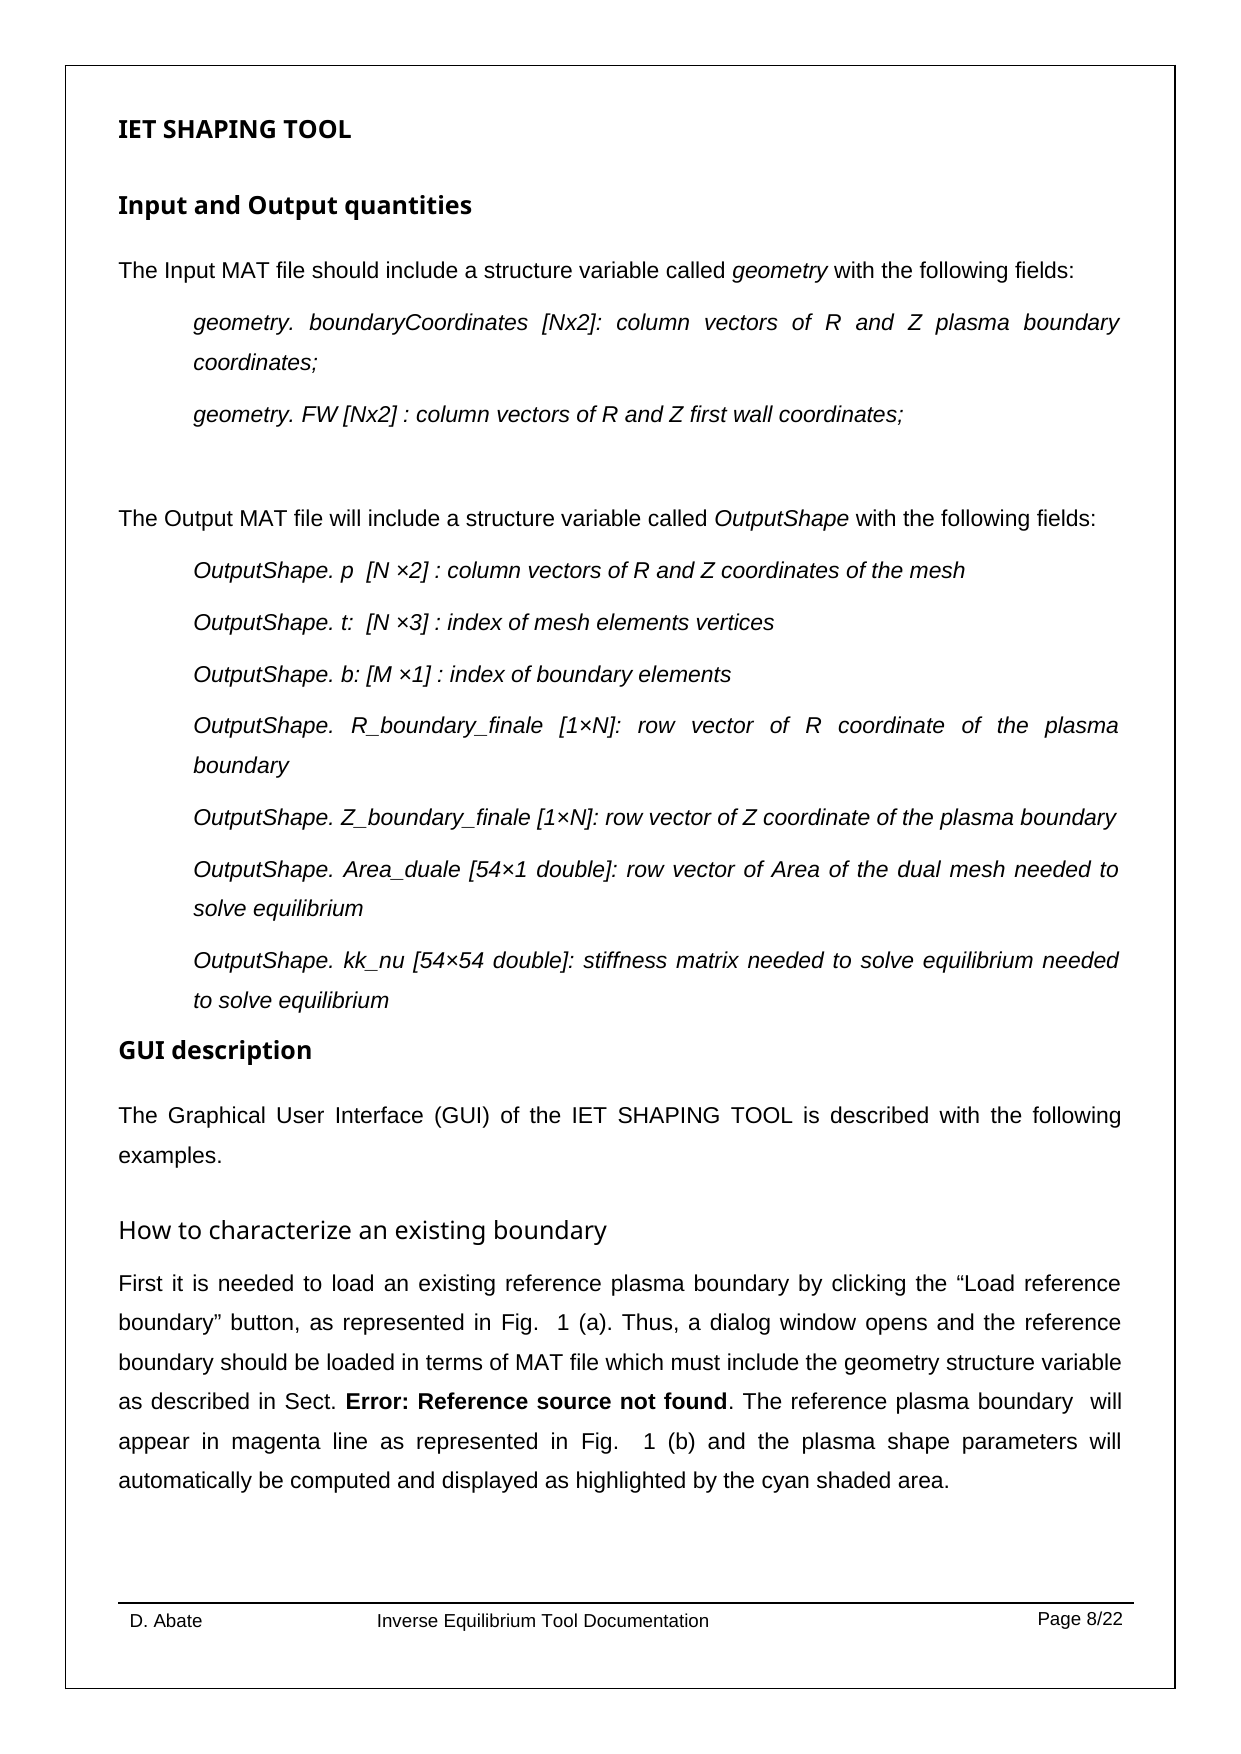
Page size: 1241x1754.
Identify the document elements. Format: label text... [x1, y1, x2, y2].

text OutputShape. Area_duale [54×1 double]: row vector of Area of the dual mesh needed to solve equilibrium [193, 856, 1122, 922]
text The Graphical User Interface (GUI) of the IET SHAPING TOOL is described with the following examples. [118, 1102, 1122, 1168]
text OutputShape. kk_nu [54×54 double]: stiffness matrix needed to solve equilibrium needed to solve equilibrium [193, 947, 1122, 1013]
text geometry. boundaryCoordinates [Nx2]: column vectors of R and Z plasma boundary coordinates; [193, 309, 1122, 375]
subtitle How to characterize an existing boundary [118, 1213, 1122, 1247]
text The Input MAT file should include a structure variable called geometry with the following fields: [118, 257, 1122, 283]
subtitle IET SHAPING TOOL [118, 111, 1122, 145]
text The Output MAT file will include a structure variable called OutputShape with the following fields: [118, 504, 1122, 531]
subtitle GUI description [118, 1033, 1122, 1067]
text OutputShape. t: [N ×3] : index of mesh elements vertices [193, 608, 1122, 635]
subtitle Input and Output quantities [118, 187, 1122, 221]
text OutputShape. b: [M ×1] : index of boundary elements [193, 661, 1122, 687]
text geometry. FW [Nx2] : column vectors of R and Z first wall coordinates; [193, 401, 1122, 427]
text OutputShape. p [N ×2] : column vectors of R and Z coordinates of the mesh [193, 557, 1122, 583]
text OutputShape. Z_boundary_finale [1×N]: row vector of Z coordinate of the plasma boundary [193, 804, 1122, 830]
text First it is needed to load an existing reference plasma boundary by clicking the “Load reference boundary” button, as represented in Fig. 1 (a). Thus, a dialog window opens and the reference boundary should be loaded in terms of MAT file which must include the geometry structure variable as described in Sect. Error! Reference source not found.. The reference plasma boundary will appear in magenta line as represented in Fig. 1 (b) and the plasma shape parameters will automatically be computed and displayed as highlighted by the cyan shaded area. [118, 1270, 1122, 1494]
text OutputShape. R_boundary_finale [1×N]: row vector of R coordinate of the plasma boundary [193, 712, 1122, 778]
